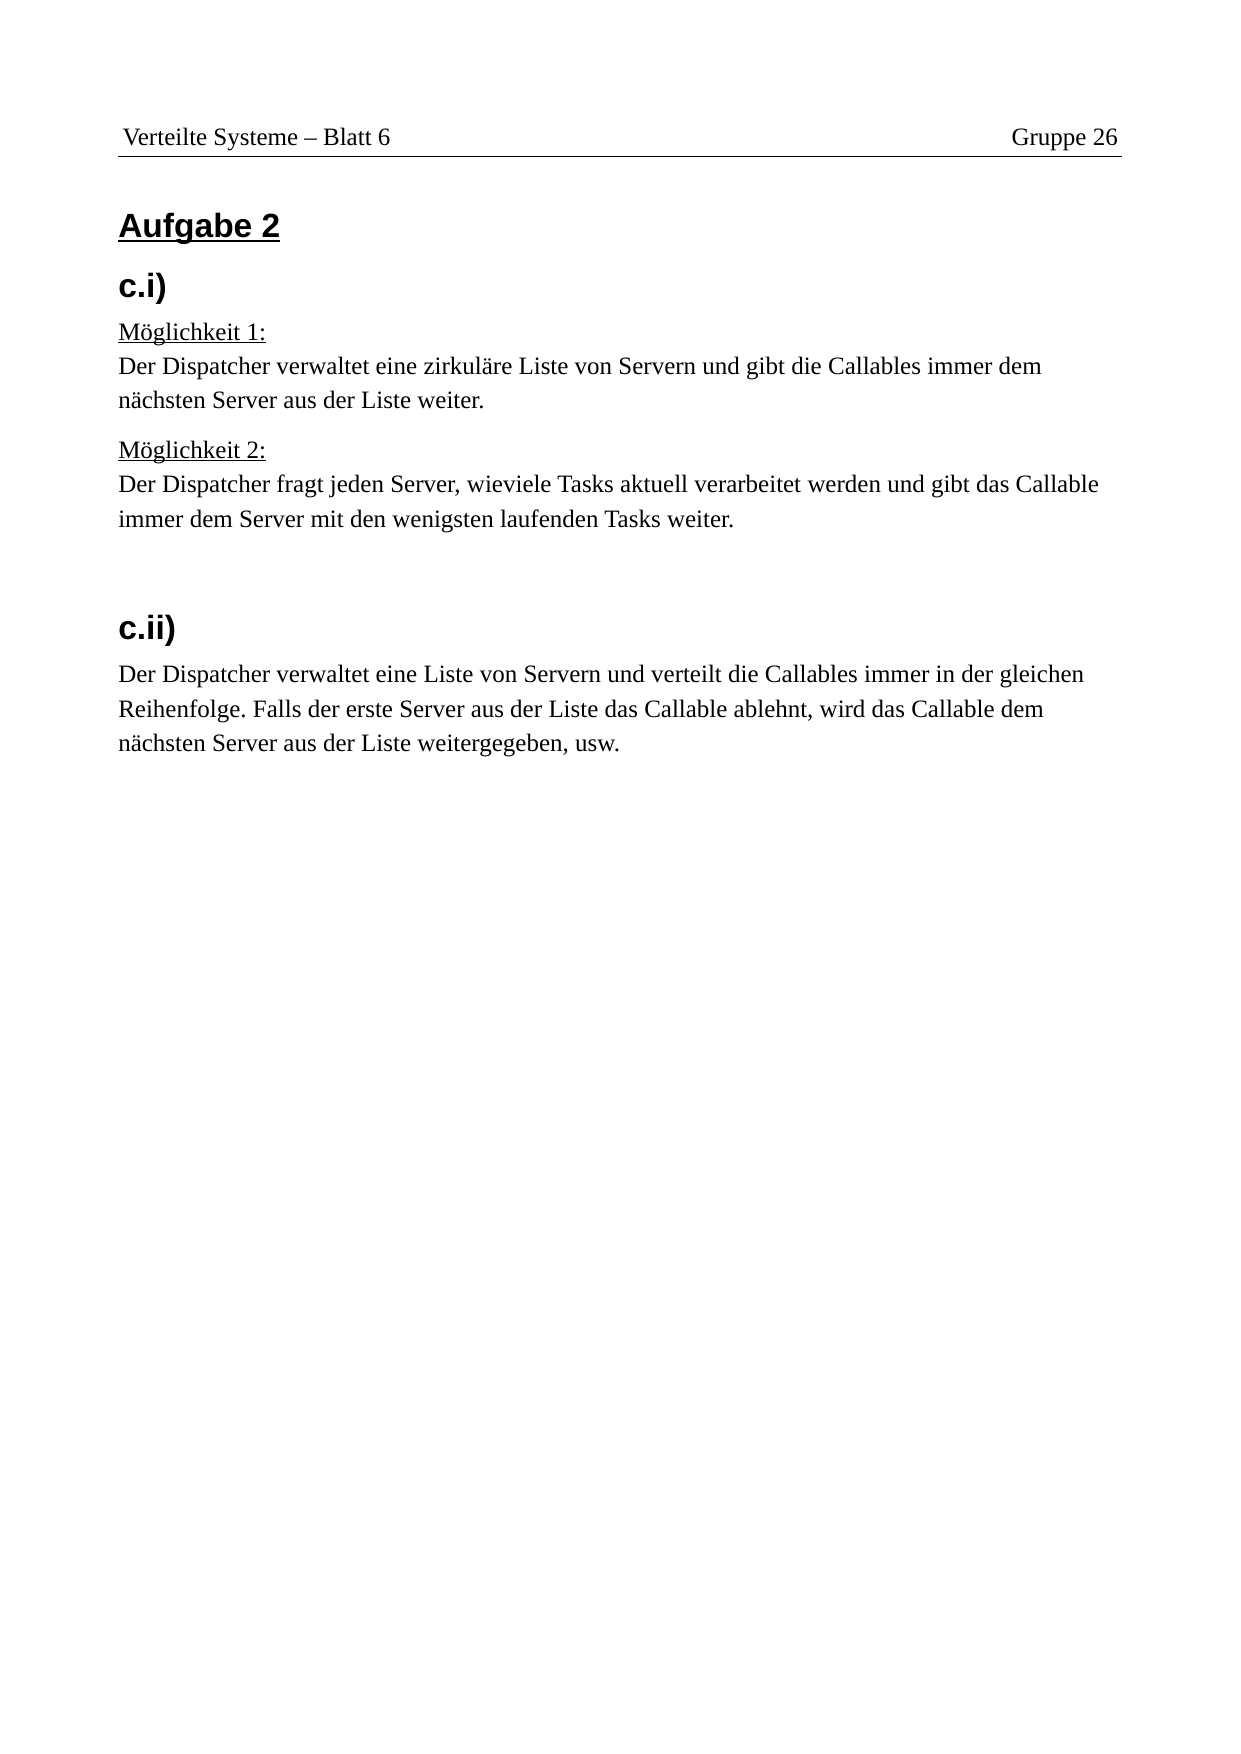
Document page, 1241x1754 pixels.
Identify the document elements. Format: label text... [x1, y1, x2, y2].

subtitle c.i) [118, 266, 1122, 304]
text Möglichkeit 1: Der Dispatcher verwaltet eine zirkuläre Liste von Servern und gibt die Callables immer dem nächsten Server aus der Liste weiter. [118, 317, 1122, 414]
text Möglichkeit 2: Der Dispatcher fragt jeden Server, wieviele Tasks aktuell verarbeitet werden und gibt das Callable immer dem Server mit den wenigsten laufenden Tasks weiter. [118, 435, 1122, 532]
subtitle Aufgabe 2 [118, 206, 1122, 245]
subtitle c.ii) [118, 608, 1122, 647]
text Der Dispatcher verwaltet eine Liste von Servern und verteilt die Callables immer in der gleichen Reihenfolge. Falls der erste Server aus der Liste das Callable ablehnt, wird das Callable dem nächsten Server aus der Liste weitergegeben, usw. [118, 659, 1122, 757]
